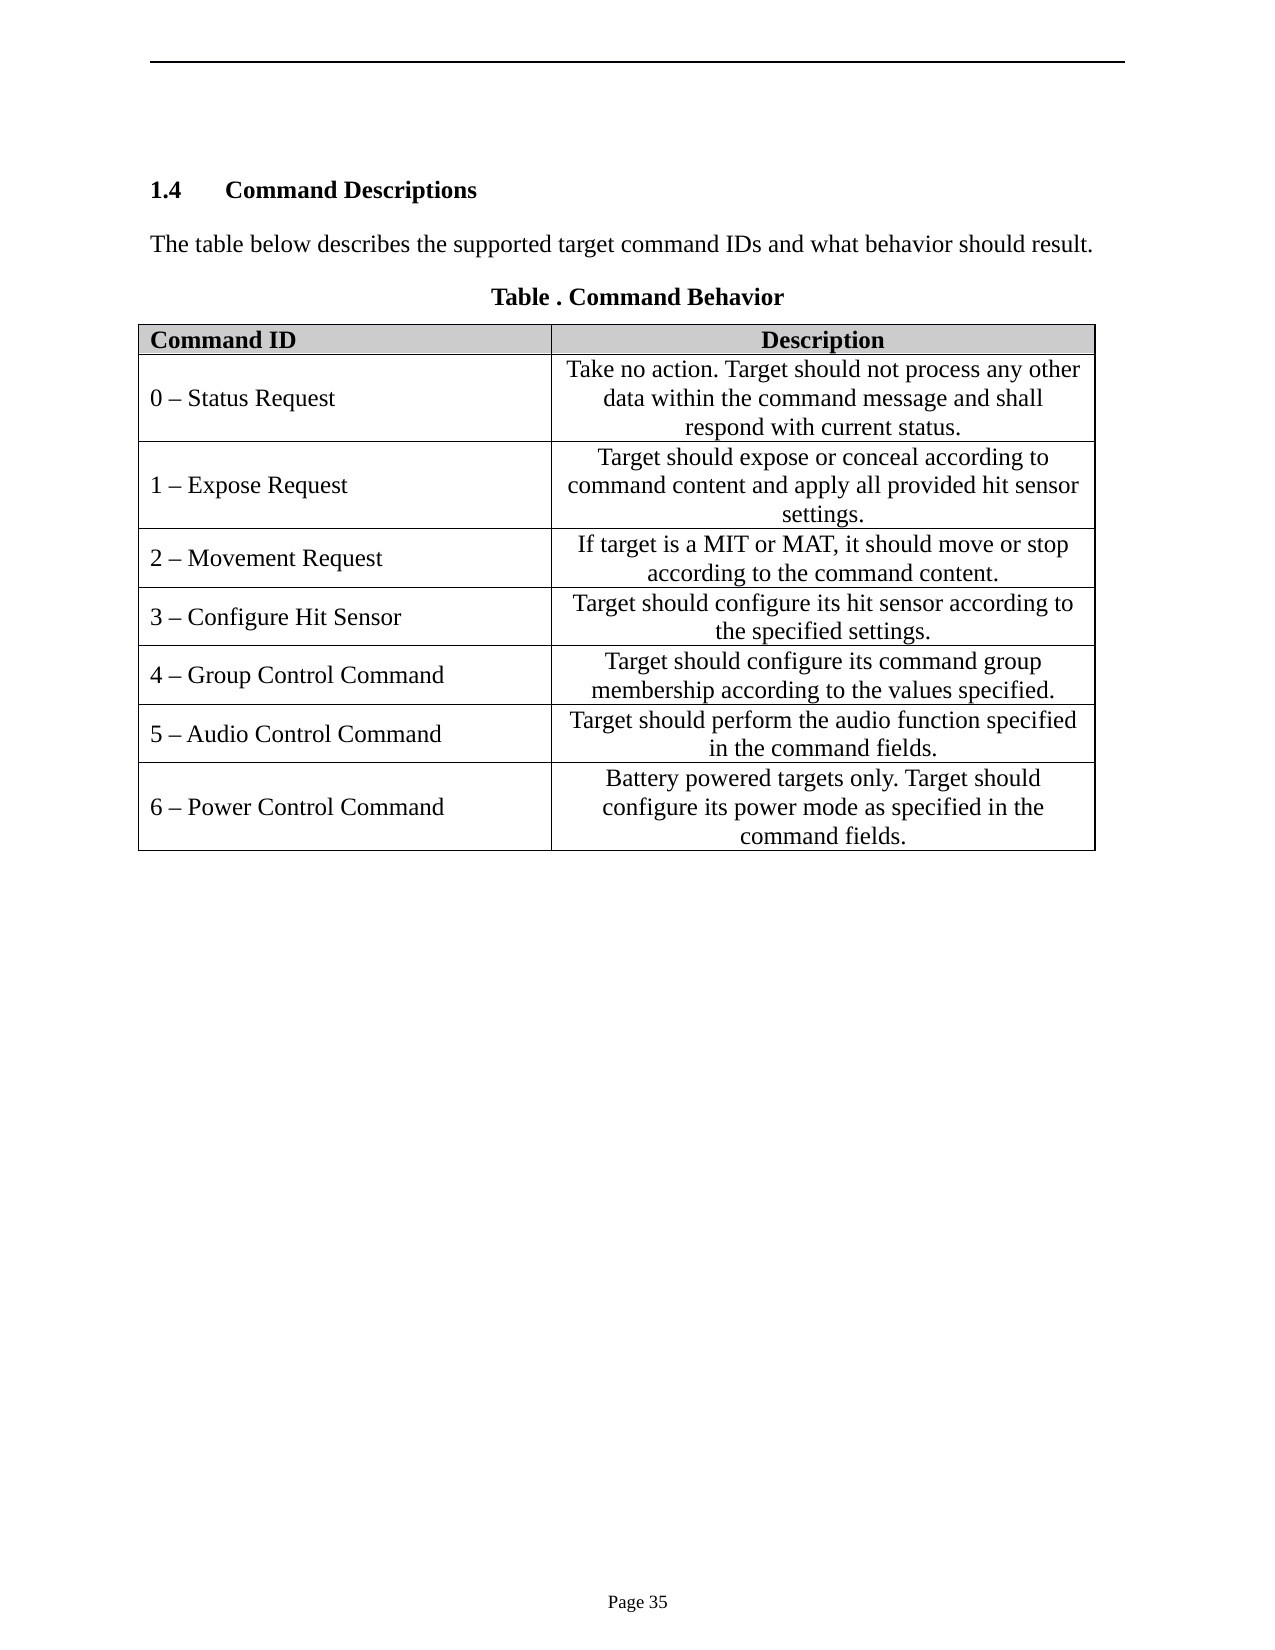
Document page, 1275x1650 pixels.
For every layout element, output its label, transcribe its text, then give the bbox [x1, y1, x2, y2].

table_cell 1 – Expose Request [139, 442, 551, 528]
table_cell If target is a MIT or MAT, it should move or stop according to the command content. [552, 529, 1094, 587]
table_cell 2 – Movement Request [139, 529, 551, 587]
table_cell Target should configure its hit sensor according to the specified settings. [552, 588, 1094, 645]
subtitle Table . Command Behavior [150, 282, 1125, 311]
table_cell Target should configure its command group membership according to the values specified. [552, 646, 1094, 704]
table_cell 0 – Status Request [139, 355, 551, 441]
table_header Description [552, 325, 1094, 353]
table_cell Target should perform the audio function specified in the command fields. [552, 705, 1094, 762]
table_cell Target should expose or conceal according to command content and apply all provided hit sensor settings. [552, 442, 1094, 528]
table_cell 6 – Power Control Command [139, 763, 551, 849]
table_cell 5 – Audio Control Command [139, 705, 551, 762]
table_cell 3 – Configure Hit Sensor [139, 588, 551, 645]
table_cell 4 – Group Control Command [139, 646, 551, 704]
subtitle Command Descriptions [150, 175, 1125, 204]
text The table below describes the supported target command IDs and what behavior should result. [150, 229, 1125, 257]
table_cell Take no action. Target should not process any other data within the command message and shall respond with current status. [552, 355, 1094, 441]
table_header Command ID [139, 325, 551, 353]
table_cell Battery powered targets only. Target should configure its power mode as specified in the command fields. [552, 763, 1094, 849]
